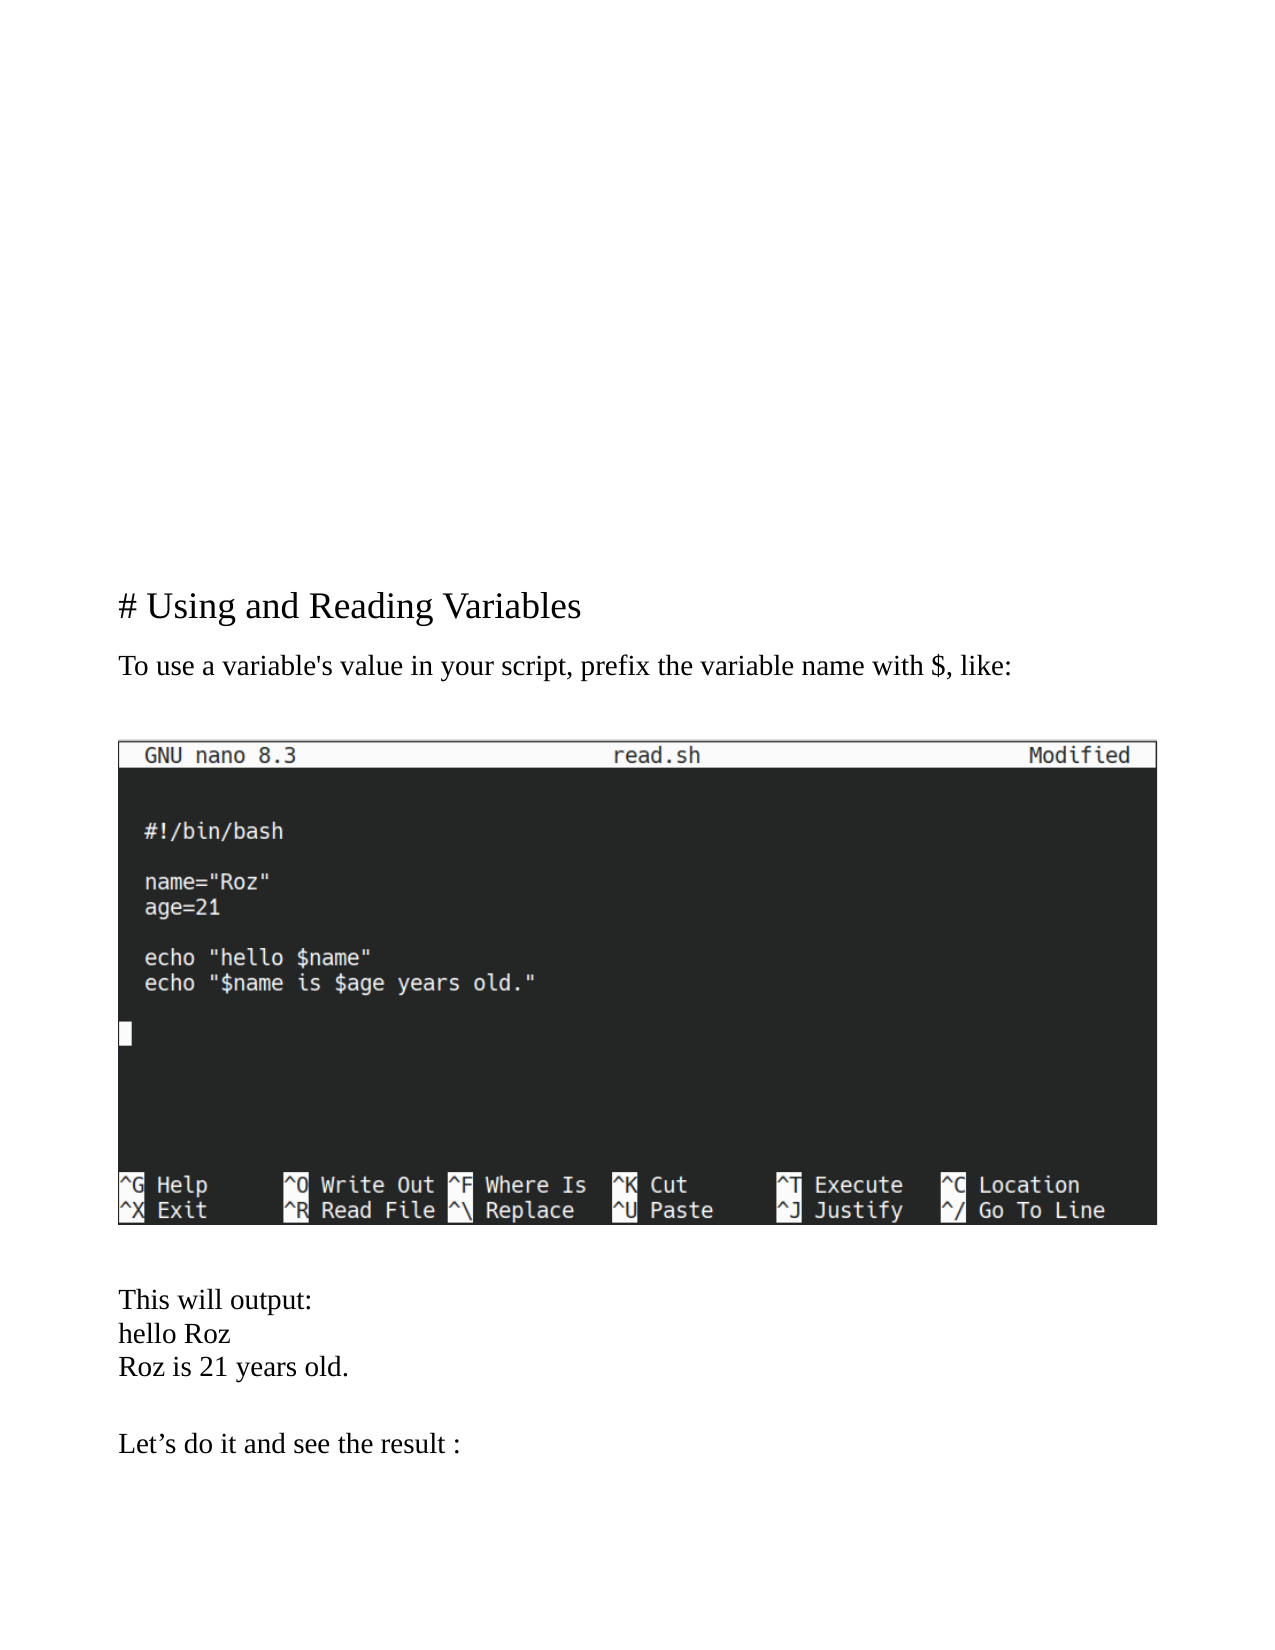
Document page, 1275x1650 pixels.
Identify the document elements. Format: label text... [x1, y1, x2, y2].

text Let’s do it and see the result : [118, 1426, 1157, 1459]
picture [118, 739, 1158, 1225]
text # Using and Reading Variables [118, 583, 1157, 627]
text This will output: [118, 1282, 1157, 1316]
text To use a variable's value in your script, prefix the variable name with $, like: [118, 648, 1157, 682]
text hello Roz [118, 1316, 1157, 1349]
text Roz is 21 years old. [118, 1349, 1157, 1383]
